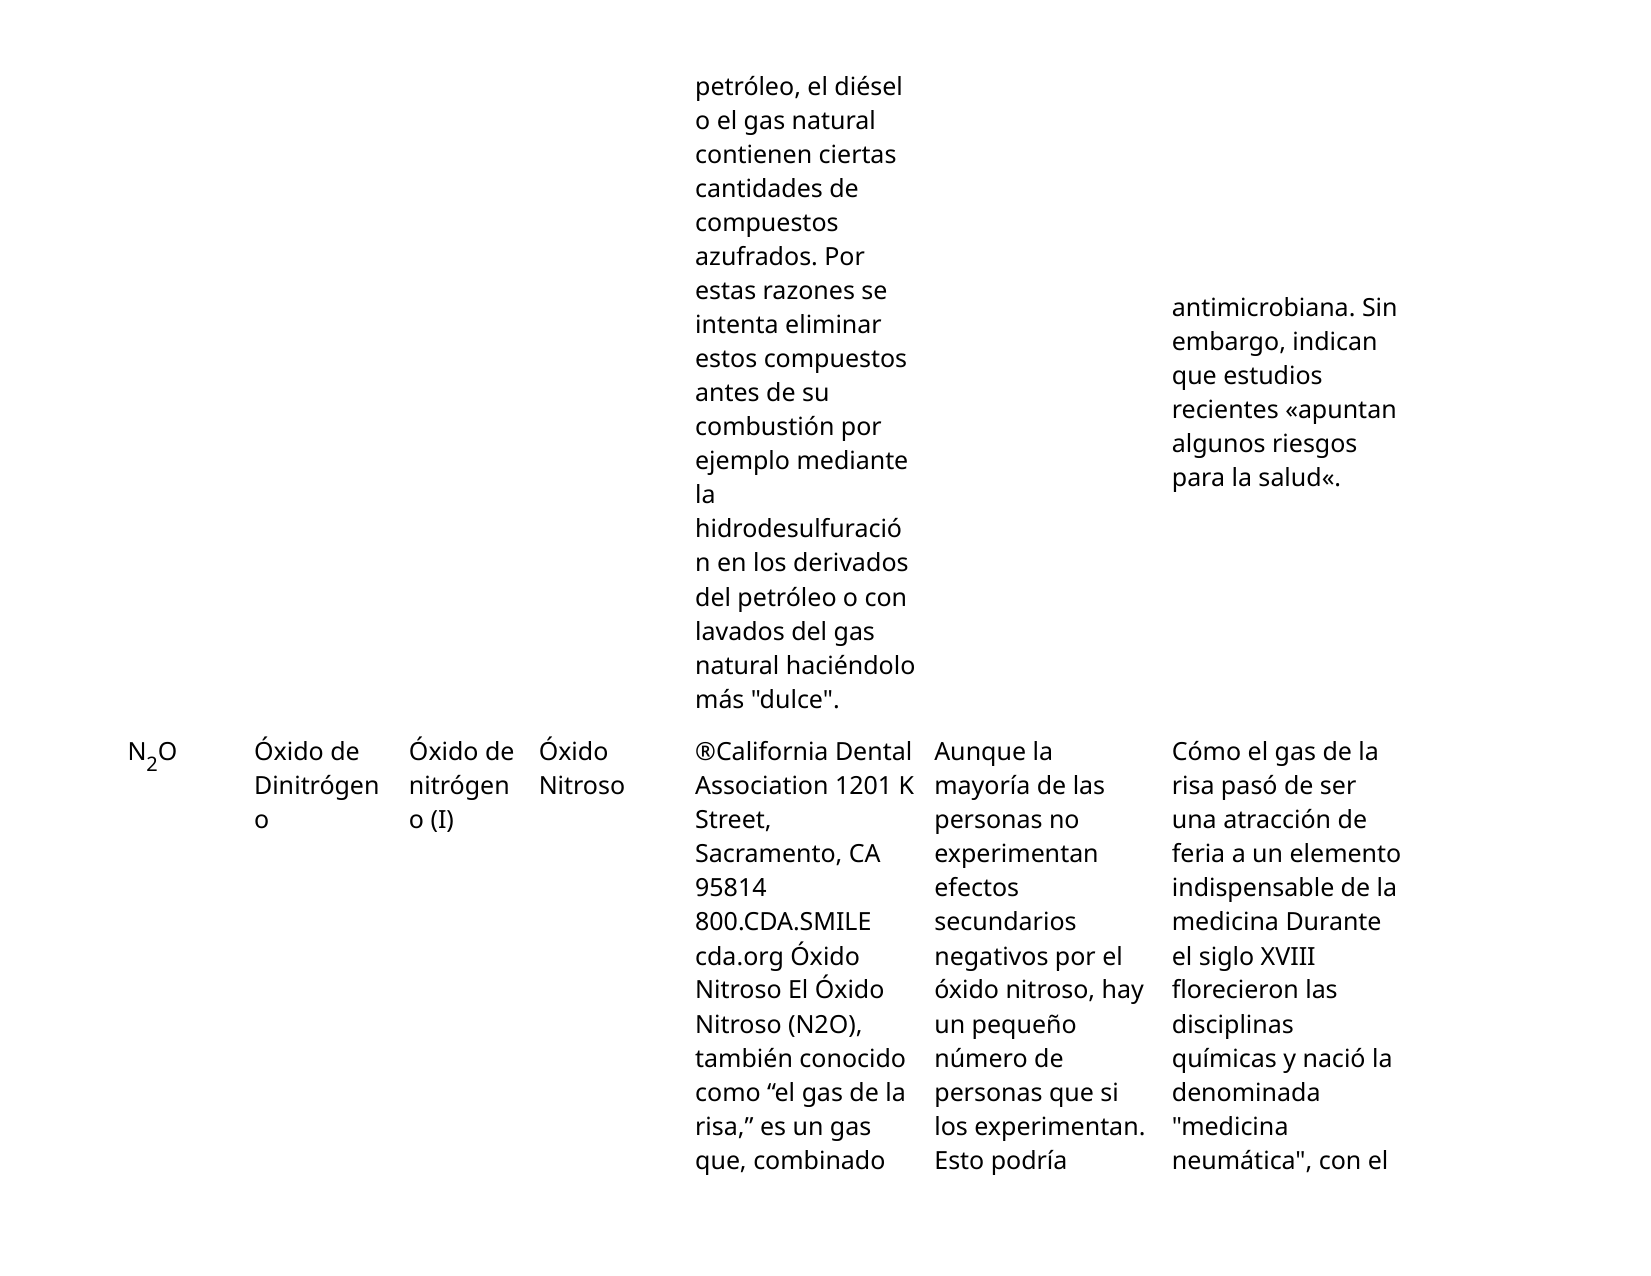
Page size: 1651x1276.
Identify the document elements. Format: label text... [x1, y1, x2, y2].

table_cell [925, 59, 1162, 724]
table_cell antimicrobiana. Sin embargo, indican que estudios recientes «apuntan algunos riesgos para la salud«. [1163, 59, 1414, 724]
table_cell Aunque la mayoría de las personas no experimentan efectos secundarios negativos por el óxido nitroso, hay un pequeño número de personas que si los experimentan. Esto podría [925, 725, 1162, 1186]
table_cell Cómo el gas de la risa pasó de ser una atracción de feria a un elemento indispensable de la medicina Durante el siglo XVIII florecieron las disciplinas químicas y nació la denominada "medicina neumática", con el [1163, 725, 1414, 1186]
table_cell [400, 59, 529, 724]
table_cell Óxido de Dinitrógeno [245, 725, 399, 1186]
table_cell [118, 59, 245, 724]
table_cell Óxido de nitrógeno (I) [400, 725, 529, 1186]
table_cell ®California Dental Association 1201 K Street, Sacramento, CA 95814 800.CDA.SMILE cda.org Óxido Nitroso El Óxido Nitroso (N2O), también conocido como “el gas de la risa,” es un gas que, combinado [686, 725, 925, 1186]
table_cell [529, 59, 686, 724]
table_cell [245, 59, 399, 724]
table_cell N2O [118, 725, 245, 1186]
table_cell petróleo, el diésel o el gas natural contienen ciertas cantidades de compuestos azufrados. Por estas razones se intenta eliminar estos compuestos antes de su combustión por ejemplo mediante la hidrodesulfuración en los derivados del petróleo o con lavados del gas natural haciéndolo más "dulce". [686, 59, 925, 724]
table_cell Óxido Nitroso [529, 725, 686, 1186]
